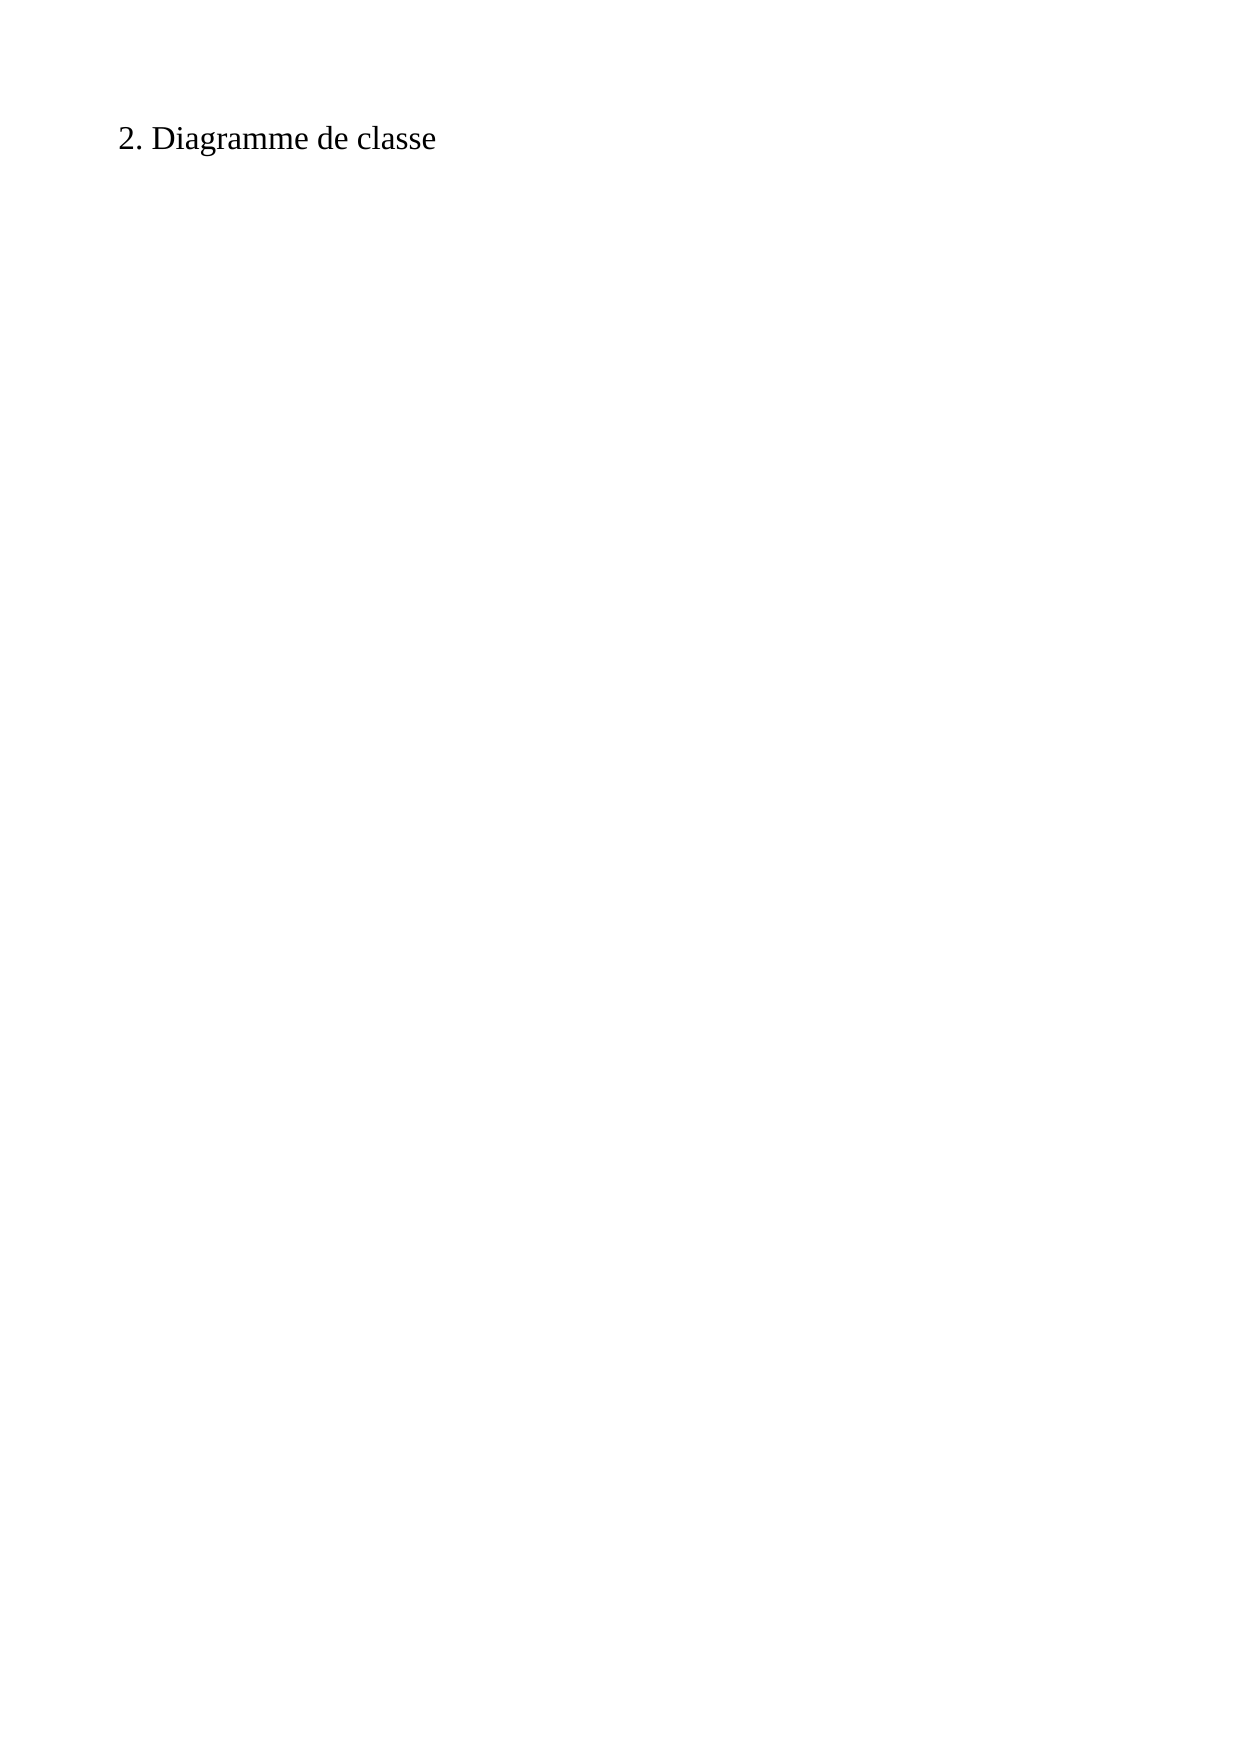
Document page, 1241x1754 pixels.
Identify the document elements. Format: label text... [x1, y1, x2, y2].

text 2. Diagramme de classe [118, 118, 1122, 156]
